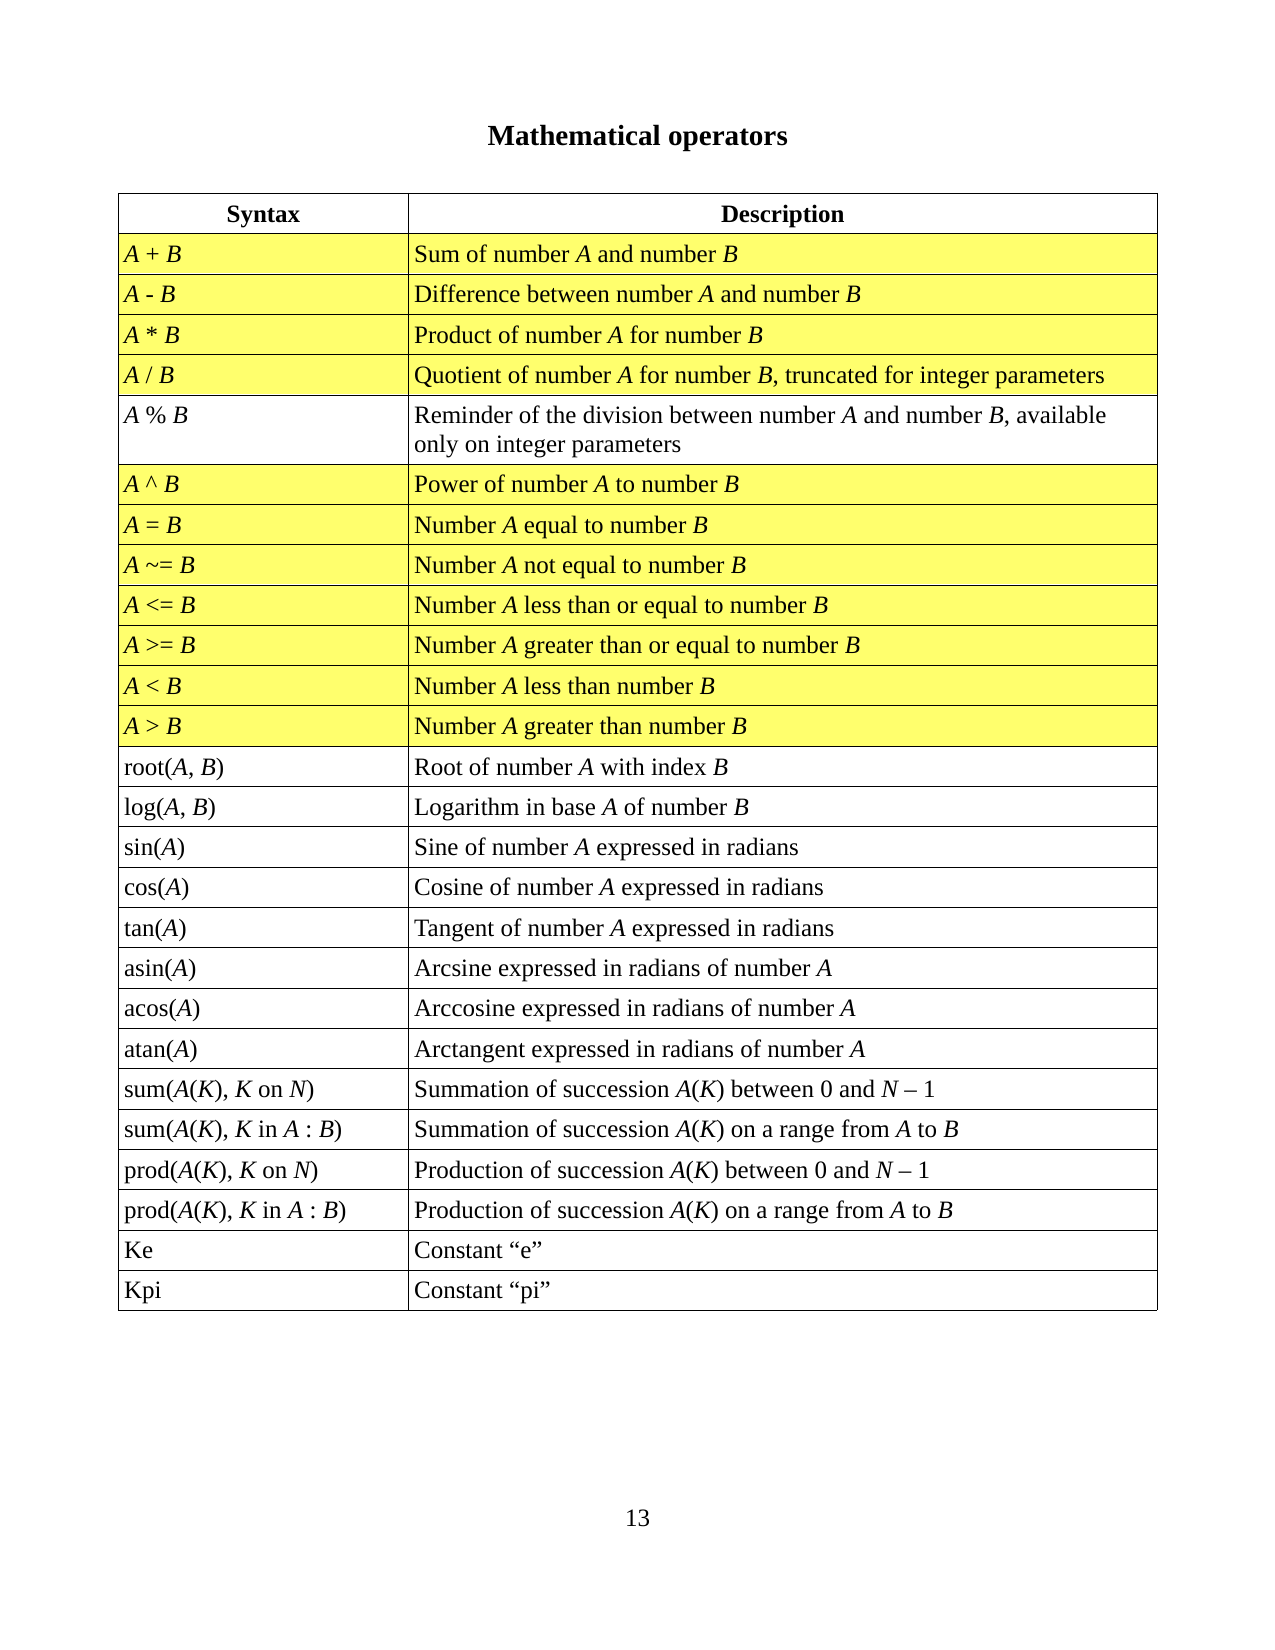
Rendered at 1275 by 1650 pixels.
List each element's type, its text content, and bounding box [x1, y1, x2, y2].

table_cell Number A equal to number B [409, 505, 1157, 544]
table_cell A >= B [119, 626, 408, 665]
table_cell Root of number A with index B [409, 747, 1157, 786]
table_cell Arcsine expressed in radians of number A [409, 948, 1157, 988]
table_cell Product of number A for number B [409, 315, 1157, 354]
table_cell Number A greater than or equal to number B [409, 626, 1157, 665]
table_cell A < B [119, 666, 408, 705]
table_cell A + B [119, 234, 408, 273]
table_cell tan(A) [119, 908, 408, 947]
table_cell Number A greater than number B [409, 706, 1157, 746]
table_cell A / B [119, 355, 408, 394]
table_cell prod(A(K), K on N) [119, 1150, 408, 1189]
table_cell Number A less than number B [409, 666, 1157, 705]
table_cell Kpi [119, 1271, 408, 1310]
table_cell Summation of succession A(K) between 0 and N – 1 [409, 1069, 1157, 1108]
table_header Syntax [119, 194, 408, 233]
table_header Description [409, 194, 1157, 233]
table_cell acos(A) [119, 989, 408, 1028]
table_cell A % B [119, 396, 408, 463]
table_cell Arctangent expressed in radians of number A [409, 1029, 1157, 1068]
table_cell root(A, B) [119, 747, 408, 786]
table_cell prod(A(K), K in A : B) [119, 1190, 408, 1229]
table_cell Difference between number A and number B [409, 275, 1157, 314]
table_cell asin(A) [119, 948, 408, 988]
table_cell sin(A) [119, 827, 408, 867]
table_cell Production of succession A(K) between 0 and N – 1 [409, 1150, 1157, 1189]
table_cell A * B [119, 315, 408, 354]
table_cell Cosine of number A expressed in radians [409, 868, 1157, 907]
table_cell Reminder of the division between number A and number B, available only on integer parameters [409, 396, 1157, 463]
table_cell A ^ B [119, 465, 408, 504]
table_cell Sine of number A expressed in radians [409, 827, 1157, 867]
table_cell Ke [119, 1231, 408, 1270]
table_cell Power of number A to number B [409, 465, 1157, 504]
table_cell Quotient of number A for number B, truncated for integer parameters [409, 355, 1157, 394]
table_cell Arccosine expressed in radians of number A [409, 989, 1157, 1028]
table_cell cos(A) [119, 868, 408, 907]
table_cell Number A less than or equal to number B [409, 586, 1157, 625]
table_cell Logarithm in base A of number B [409, 787, 1157, 826]
table_cell sum(A(K), K in A : B) [119, 1110, 408, 1149]
table_cell A ~= B [119, 545, 408, 584]
table_cell log(A, B) [119, 787, 408, 826]
table_cell sum(A(K), K on N) [119, 1069, 408, 1108]
table_cell Summation of succession A(K) on a range from A to B [409, 1110, 1157, 1149]
table_cell Constant “e” [409, 1231, 1157, 1270]
table_cell Constant “pi” [409, 1271, 1157, 1310]
table_cell Tangent of number A expressed in radians [409, 908, 1157, 947]
table_cell Number A not equal to number B [409, 545, 1157, 584]
table_cell atan(A) [119, 1029, 408, 1068]
subtitle Mathematical operators [118, 118, 1157, 152]
table_cell Sum of number A and number B [409, 234, 1157, 273]
table_cell A <= B [119, 586, 408, 625]
table_cell A = B [119, 505, 408, 544]
table_cell A > B [119, 706, 408, 746]
table_cell Production of succession A(K) on a range from A to B [409, 1190, 1157, 1229]
table_cell A - B [119, 275, 408, 314]
